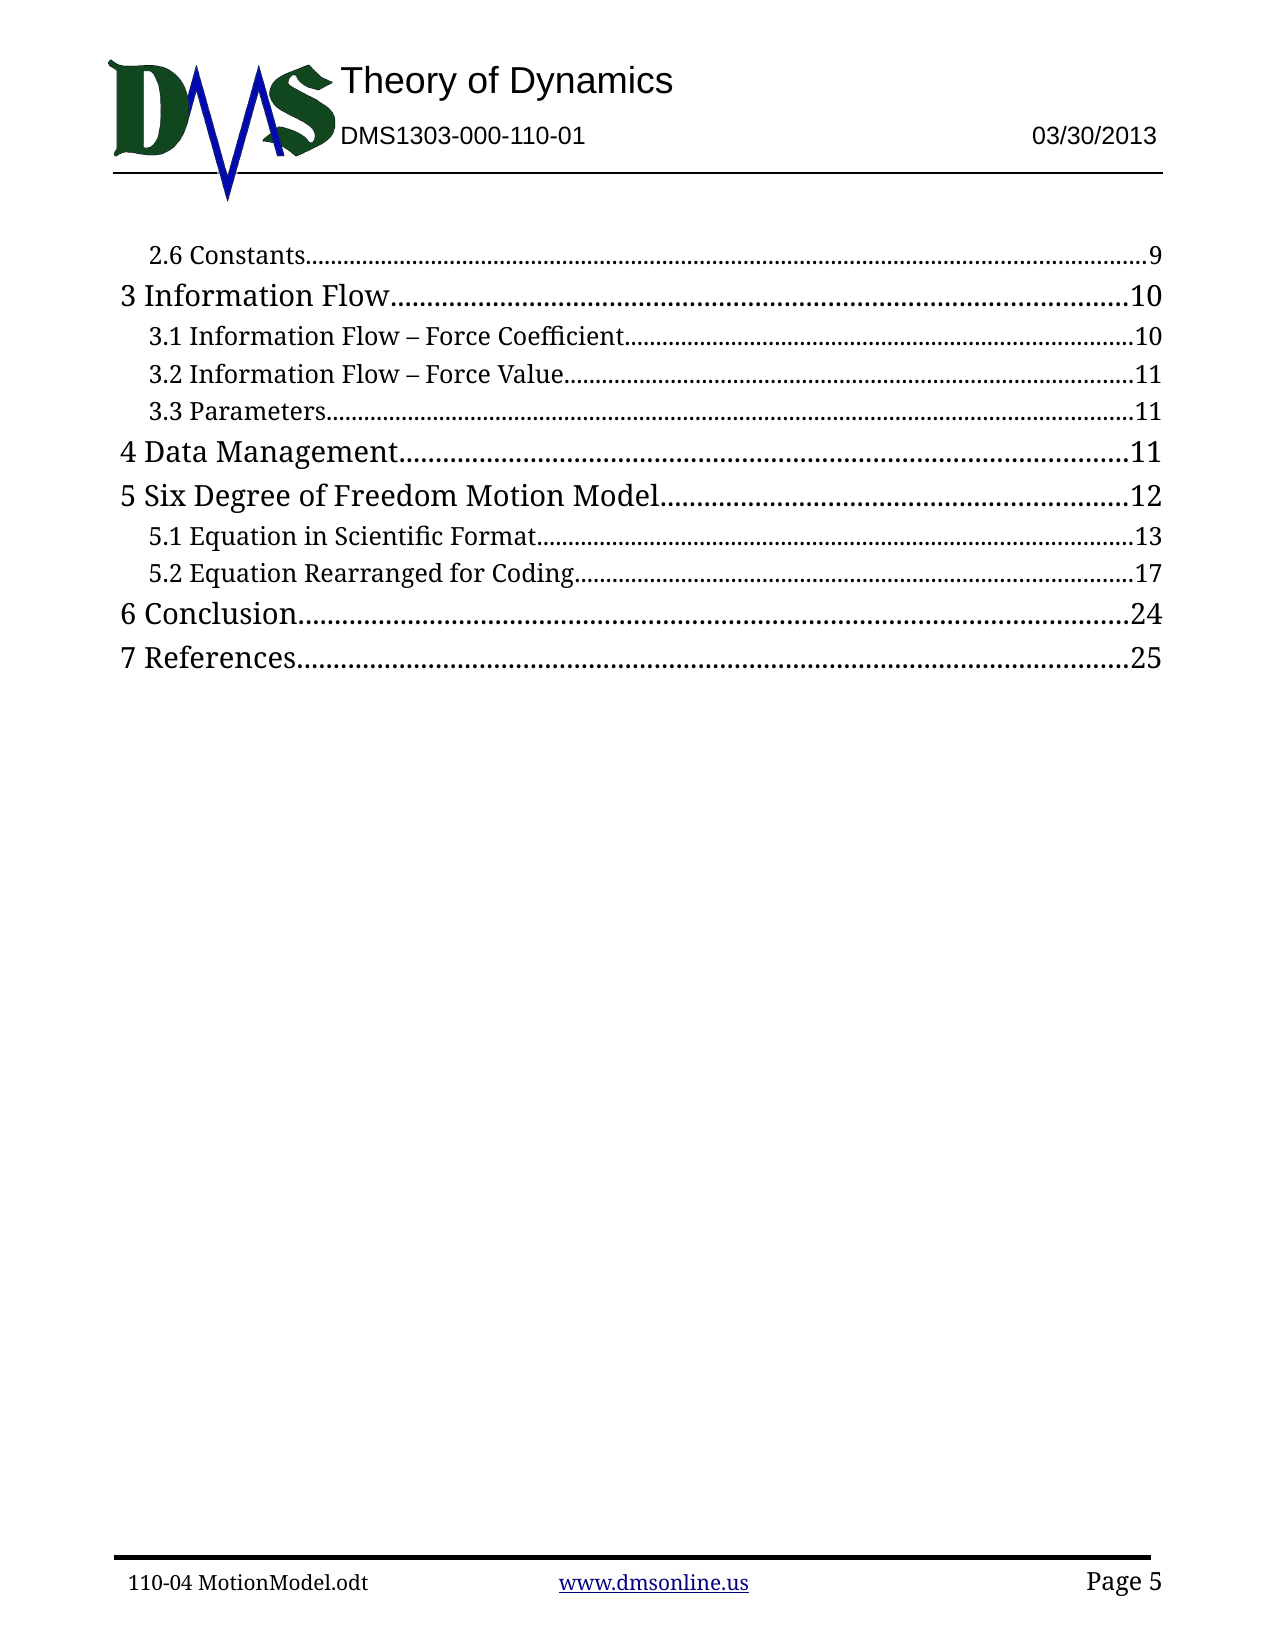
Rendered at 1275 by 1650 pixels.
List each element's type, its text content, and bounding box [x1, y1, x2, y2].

text 2.6 Constants 9 [142, 238, 1162, 272]
text 3 Information Flow 10 [112, 275, 1162, 315]
text 6 Conclusion 24 [112, 593, 1162, 633]
text 3.1 Information Flow – Force Coefficient 10 [142, 319, 1162, 353]
text 5.2 Equation Rearranged for Coding 17 [142, 556, 1162, 590]
text 3.3 Parameters 11 [142, 394, 1162, 428]
text 3.2 Information Flow – Force Value 11 [142, 356, 1162, 390]
text 5 Six Degree of Freedom Motion Model 12 [112, 475, 1162, 514]
picture [105, 56, 338, 204]
text 5.1 Equation in Scientific Format 13 [142, 518, 1162, 552]
text 7 References 25 [112, 637, 1162, 677]
text 4 Data Management 11 [112, 431, 1162, 471]
